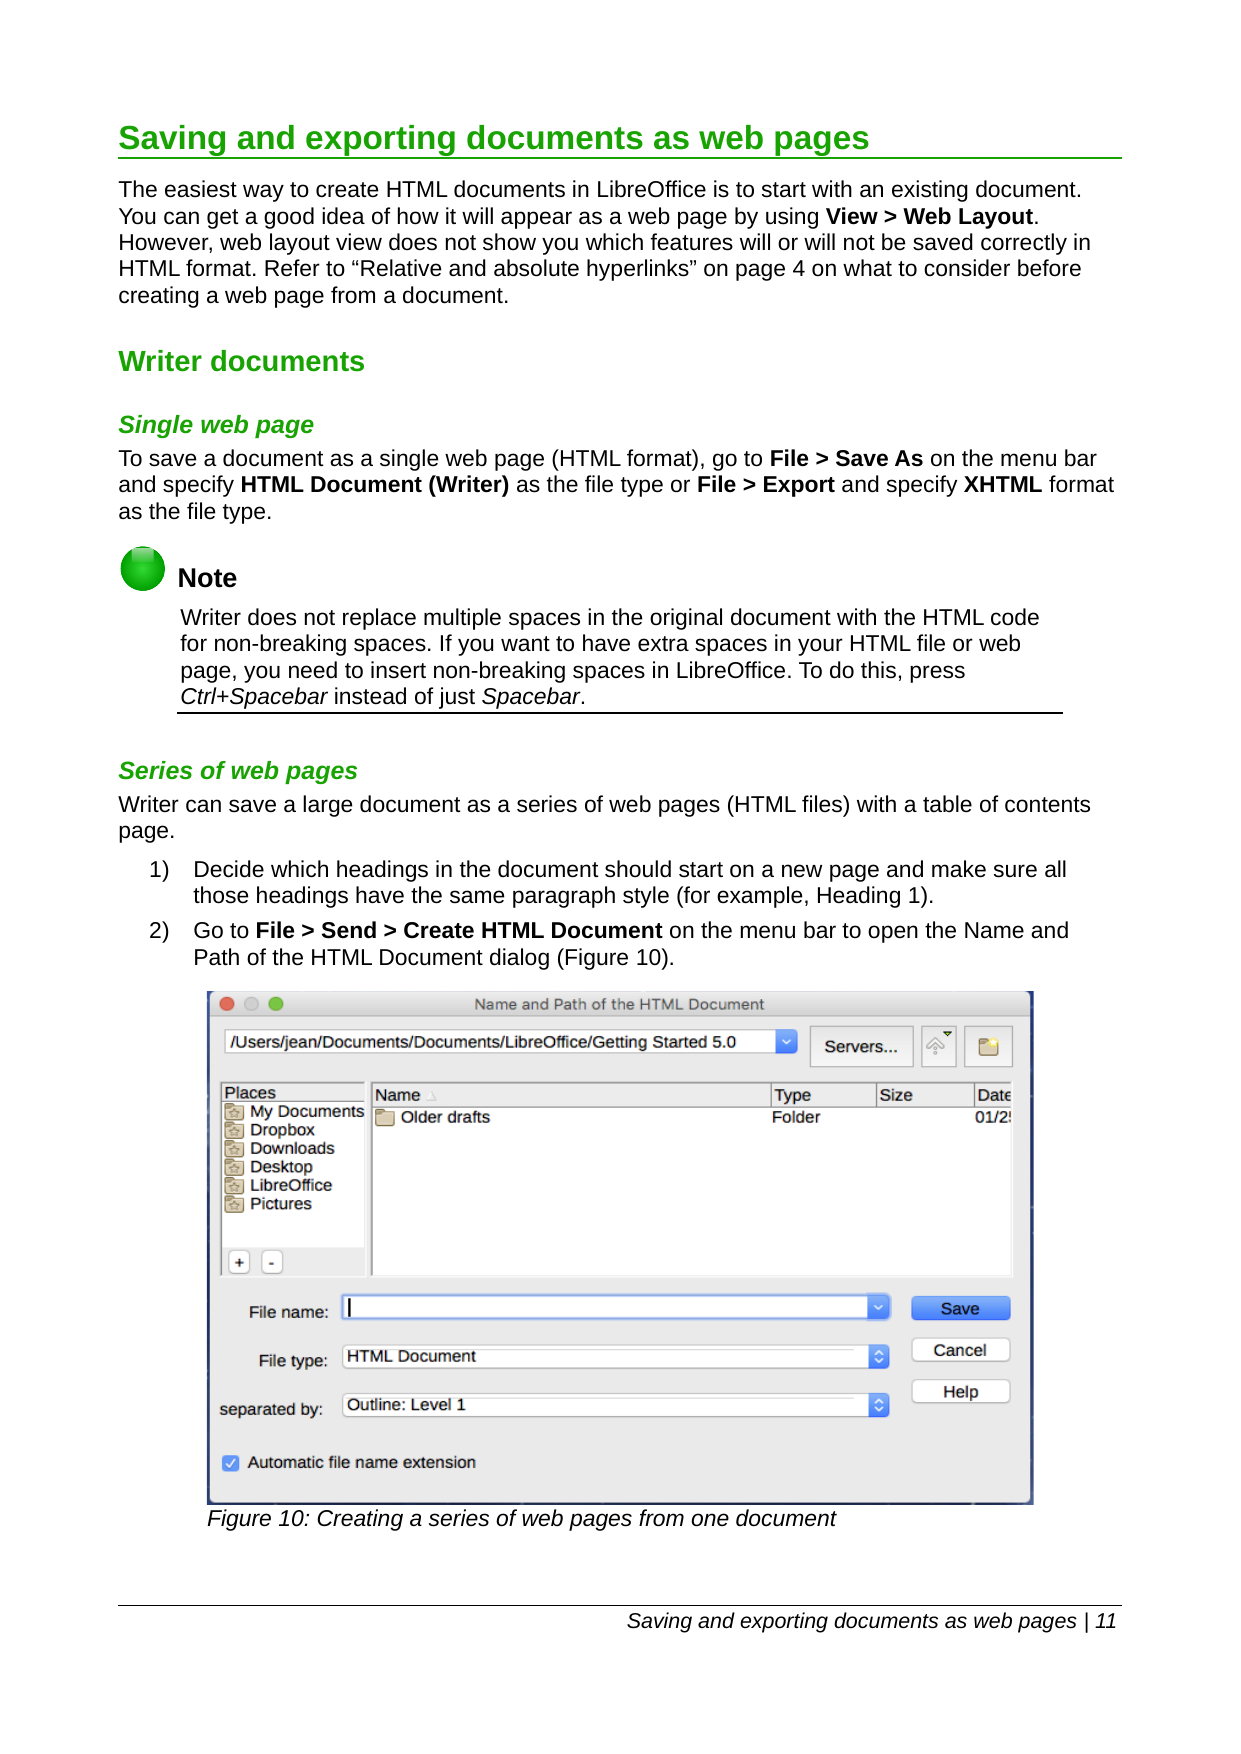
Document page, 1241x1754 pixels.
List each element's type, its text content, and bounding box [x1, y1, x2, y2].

text Writer does not replace multiple spaces in the original document with the HTML code for non-breaking spaces. If you want to have extra spaces in your HTML file or web page, you need to insert non-breaking spaces in LibreOffice. To do this, press Ctrl+Spacebar instead of just Spacebar. [177, 601, 1063, 712]
text Writer can save a large document as a series of web pages (HTML files) with a table of contents page. [118, 791, 1122, 843]
text Figure 10: Creating a series of web pages from one document [207, 1505, 1033, 1531]
list Go to File > Send > Create HTML Document on the menu bar to open the Name and Path of the HTML Document dialog (Figure 10). [169, 917, 1122, 970]
picture [206, 991, 1034, 1505]
text The easiest way to create HTML documents in LibreOffice is to start with an existing document. You can get a good idea of how it will appear as a web page by using View > Web Layout. However, web layout view does not show you which features will or will not be saved correctly in HTML format. Refer to “Relative and absolute hyperlinks” on page 4 on what to consider before creating a web page from a document. [118, 176, 1122, 308]
subtitle Series of web pages [118, 756, 1122, 785]
text To save a document as a single web page (HTML format), go to File > Save As on the menu bar and specify HTML Document (Writer) as the file type or File > Export and specify XHTML format as the file type. [118, 445, 1122, 524]
list Decide which headings in the document should start on a new page and make sure all those headings have the same paragraph style (for example, Heading 1). [169, 856, 1122, 909]
subtitle Single web page [118, 410, 1122, 439]
subtitle Saving and exporting documents as web pages [118, 118, 1122, 157]
subtitle Note [118, 544, 1122, 593]
subtitle Writer documents [118, 344, 1122, 378]
